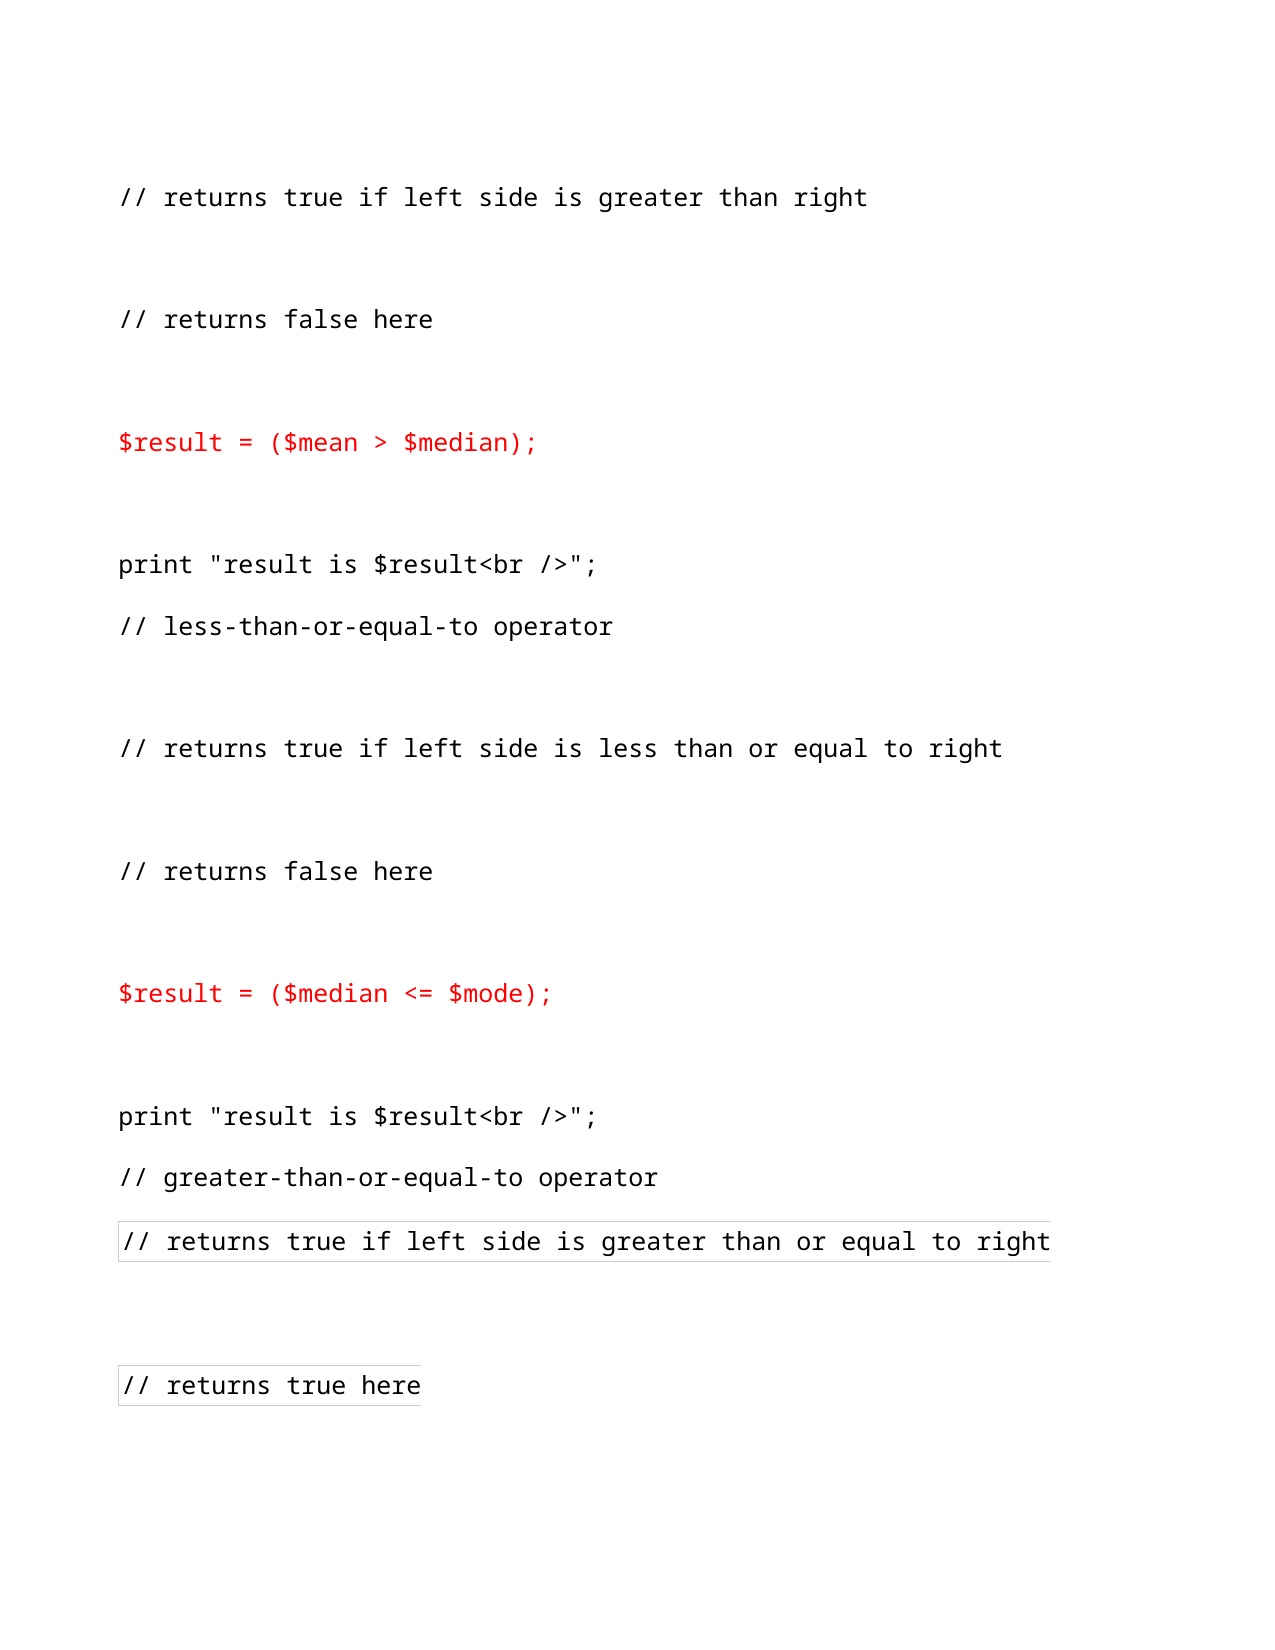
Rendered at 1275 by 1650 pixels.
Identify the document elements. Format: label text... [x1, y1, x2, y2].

text // less-than-or-equal-to operator // returns true if left side is less than or equal to right // returns false here $result = ($median <= $mode); print "result is $result<br />"; [118, 608, 1157, 1132]
text // returns true if left side is greater than or equal to right // returns true here [118, 1221, 1157, 1477]
text // returns true if left side is greater than right // returns false here $result = ($mean > $median); print "result is $result<br />"; [118, 118, 1157, 581]
text // greater-than-or-equal-to operator [118, 1159, 1157, 1193]
